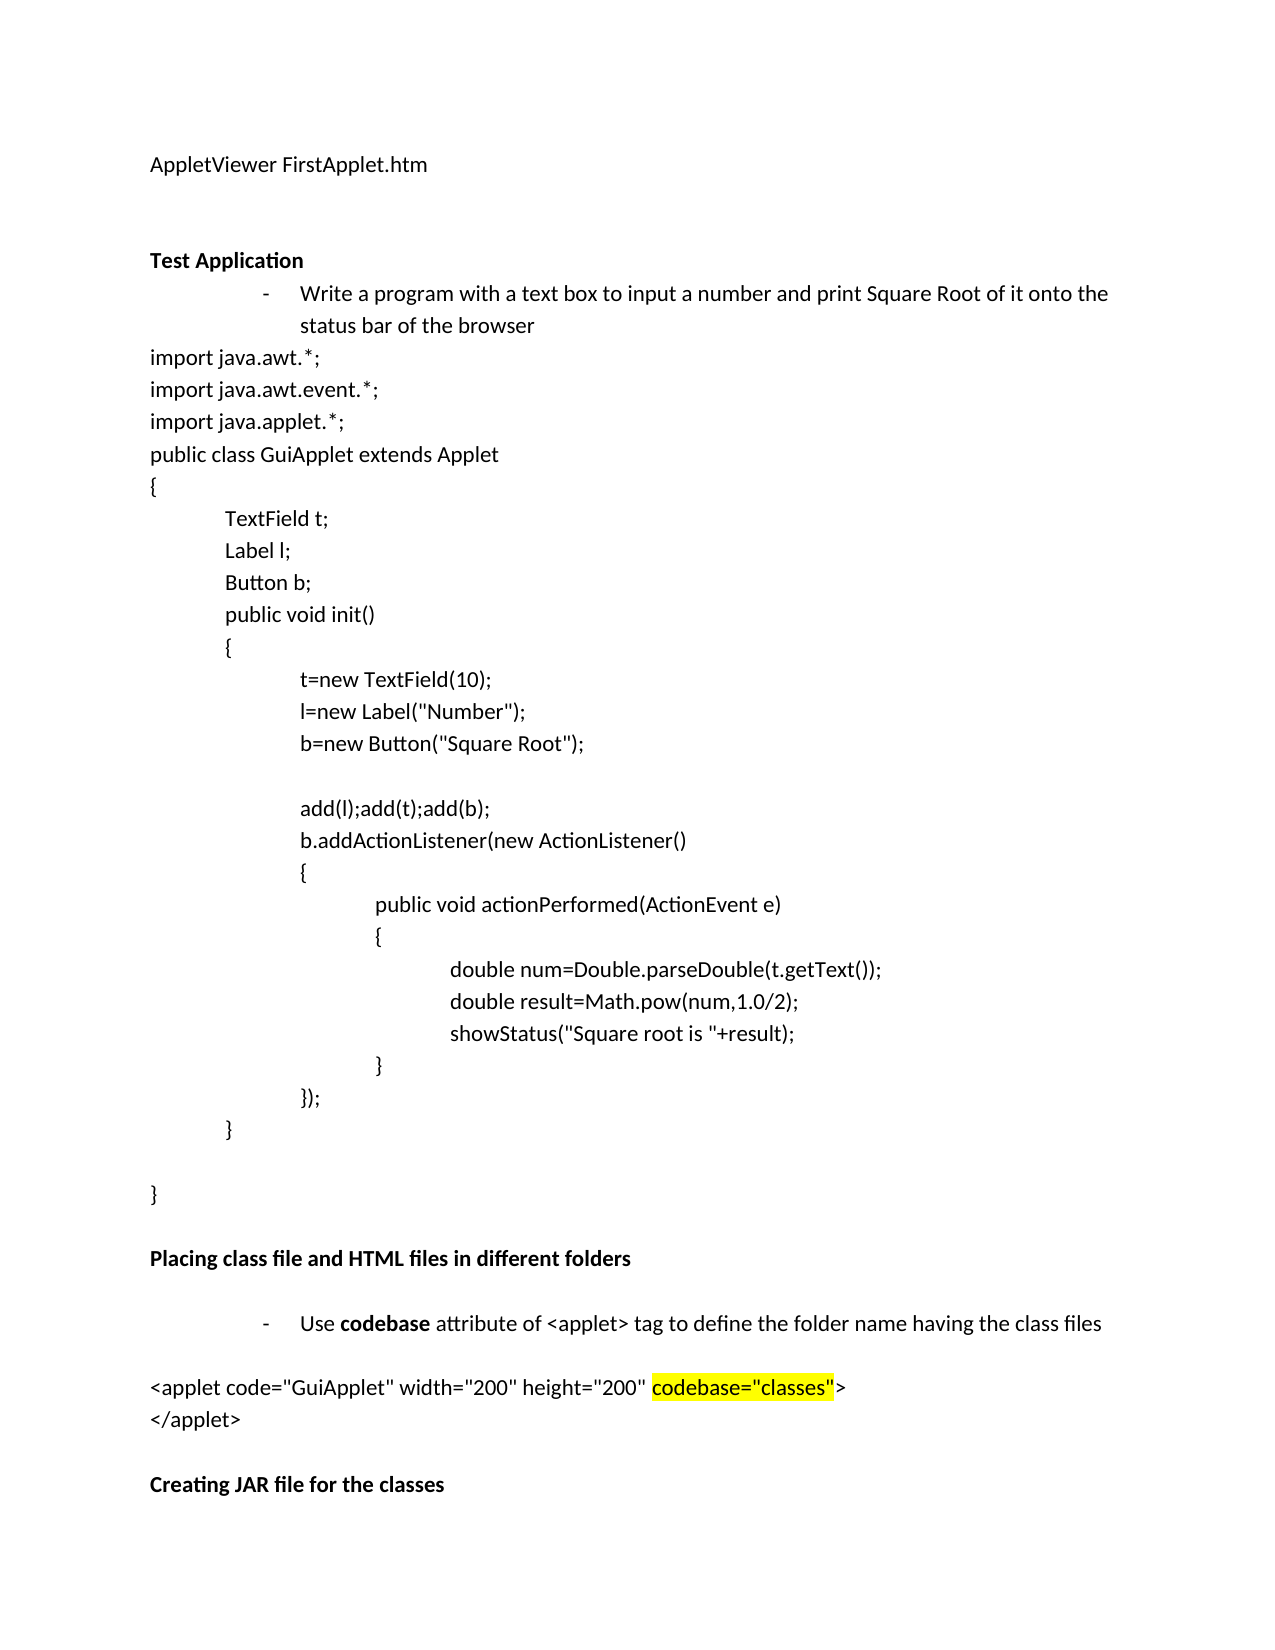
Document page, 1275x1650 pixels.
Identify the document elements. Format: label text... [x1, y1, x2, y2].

text TextField t; [150, 504, 1125, 532]
text b=new Button("Square Root"); [150, 729, 1125, 757]
text } [150, 1180, 1125, 1208]
text double num=Double.parseDouble(t.getText()); [150, 955, 1125, 983]
text <applet code="GuiApplet" width="200" height="200" codebase="classes"> [150, 1373, 1125, 1401]
text { [150, 633, 1125, 661]
list Use codebase attribute of <applet> tag to define the folder name having the class files [262, 1309, 1125, 1337]
text public class GuiApplet extends Applet [150, 440, 1125, 468]
text import java.awt.event.*; [150, 375, 1125, 403]
text Button b; [150, 568, 1125, 596]
text Test Application [150, 247, 1125, 274]
list Write a program with a text box to input a number and print Square Root of it onto the status bar of the browser [262, 279, 1125, 339]
text add(l);add(t);add(b); [150, 794, 1125, 822]
text l=new Label("Number"); [150, 697, 1125, 725]
text AppletViewer FirstApplet.htm [150, 150, 1125, 178]
text import java.applet.*; [150, 407, 1125, 436]
text b.addActionListener(new ActionListener() [150, 826, 1125, 854]
text } [150, 1051, 1125, 1079]
text Creating JAR file for the classes [150, 1470, 1125, 1498]
text { [150, 858, 1125, 886]
text public void actionPerformed(ActionEvent e) [150, 890, 1125, 918]
text }); [150, 1083, 1125, 1111]
text public void init() [150, 601, 1125, 629]
text { [150, 472, 1125, 500]
text { [150, 922, 1125, 951]
text </applet> [150, 1405, 1125, 1433]
text Placing class file and HTML files in different folders [150, 1244, 1125, 1272]
text t=new TextField(10); [150, 665, 1125, 693]
text } [150, 1116, 1125, 1144]
text double result=Math.pow(num,1.0/2); [150, 987, 1125, 1015]
text import java.awt.*; [150, 343, 1125, 371]
text Label l; [150, 536, 1125, 564]
text showStatus("Square root is "+result); [150, 1019, 1125, 1047]
